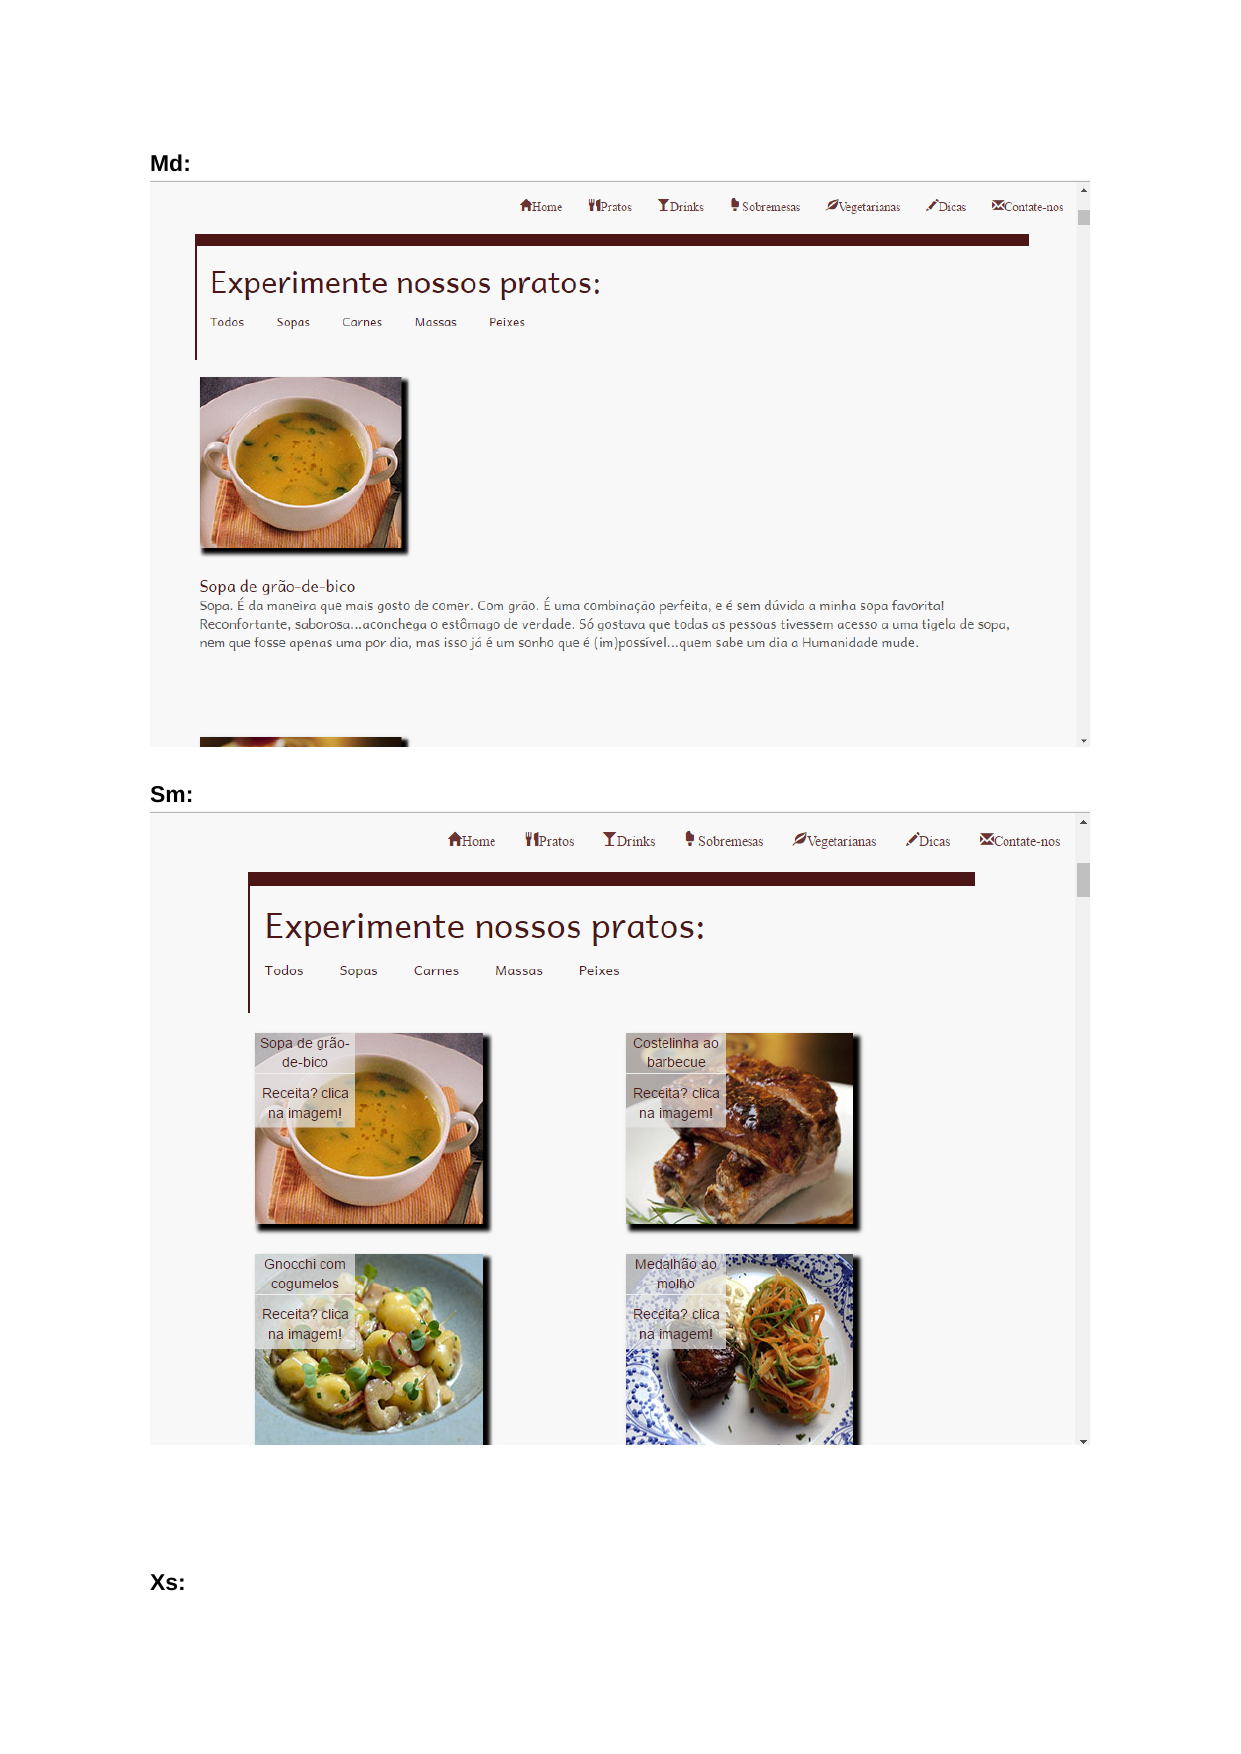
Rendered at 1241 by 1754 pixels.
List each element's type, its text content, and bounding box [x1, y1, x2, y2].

text Xs: [150, 1569, 1090, 1596]
picture [150, 811, 1091, 1445]
text Md: [150, 150, 1090, 180]
picture [150, 180, 1091, 747]
text Sm: [150, 781, 1090, 811]
